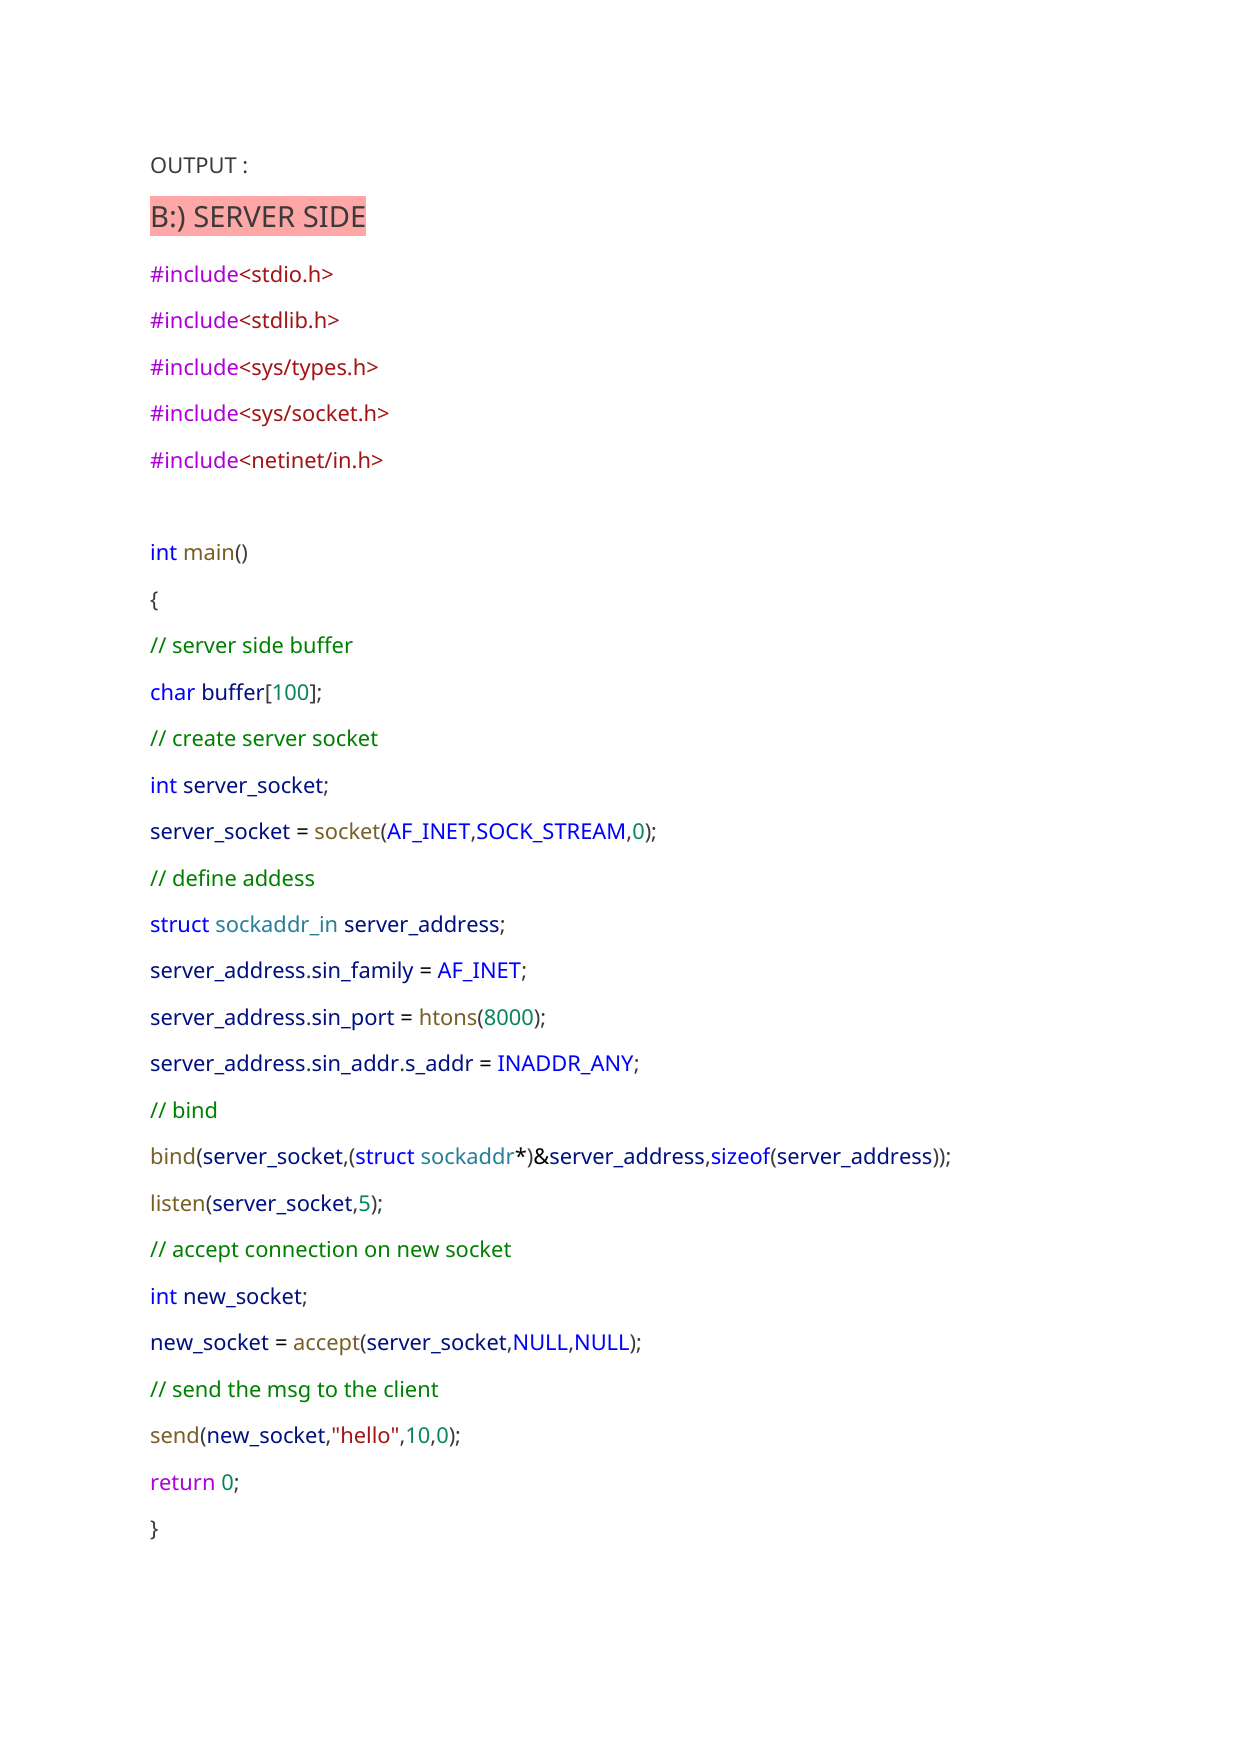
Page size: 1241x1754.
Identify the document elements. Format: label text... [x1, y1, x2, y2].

text #include<sys/types.h> [150, 352, 1090, 381]
text // send the msg to the client [150, 1374, 1090, 1403]
text #include<sys/socket.h> [150, 398, 1090, 428]
text { [150, 584, 1090, 614]
text int server_socket; [150, 770, 1090, 799]
text bind(server_socket,(struct sockaddr*)&server_address,sizeof(server_address)); [150, 1141, 1090, 1171]
text int new_socket; [150, 1281, 1090, 1311]
text // accept connection on new socket [150, 1234, 1090, 1264]
text B:) SERVER SIDE [150, 196, 1090, 236]
text listen(server_socket,5); [150, 1188, 1090, 1218]
text server_socket = socket(AF_INET,SOCK_STREAM,0); [150, 816, 1090, 846]
text struct sockaddr_in server_address; [150, 909, 1090, 939]
text } [150, 1513, 1090, 1543]
text // create server socket [150, 723, 1090, 753]
text server_address.sin_port = htons(8000); [150, 1002, 1090, 1032]
text server_address.sin_addr.s_addr = INADDR_ANY; [150, 1048, 1090, 1078]
text #include<netinet/in.h> [150, 444, 1090, 474]
text // server side buffer [150, 630, 1090, 660]
text // define addess [150, 863, 1090, 892]
text return 0; [150, 1467, 1090, 1496]
text OUTPUT : [150, 150, 1090, 180]
text new_socket = accept(server_socket,NULL,NULL); [150, 1327, 1090, 1357]
text send(new_socket,"hello",10,0); [150, 1420, 1090, 1450]
text // bind [150, 1095, 1090, 1125]
text #include<stdlib.h> [150, 305, 1090, 335]
text int main() [150, 537, 1090, 567]
text server_address.sin_family = AF_INET; [150, 956, 1090, 985]
text #include<stdio.h> [150, 259, 1090, 288]
text char buffer[100]; [150, 677, 1090, 707]
